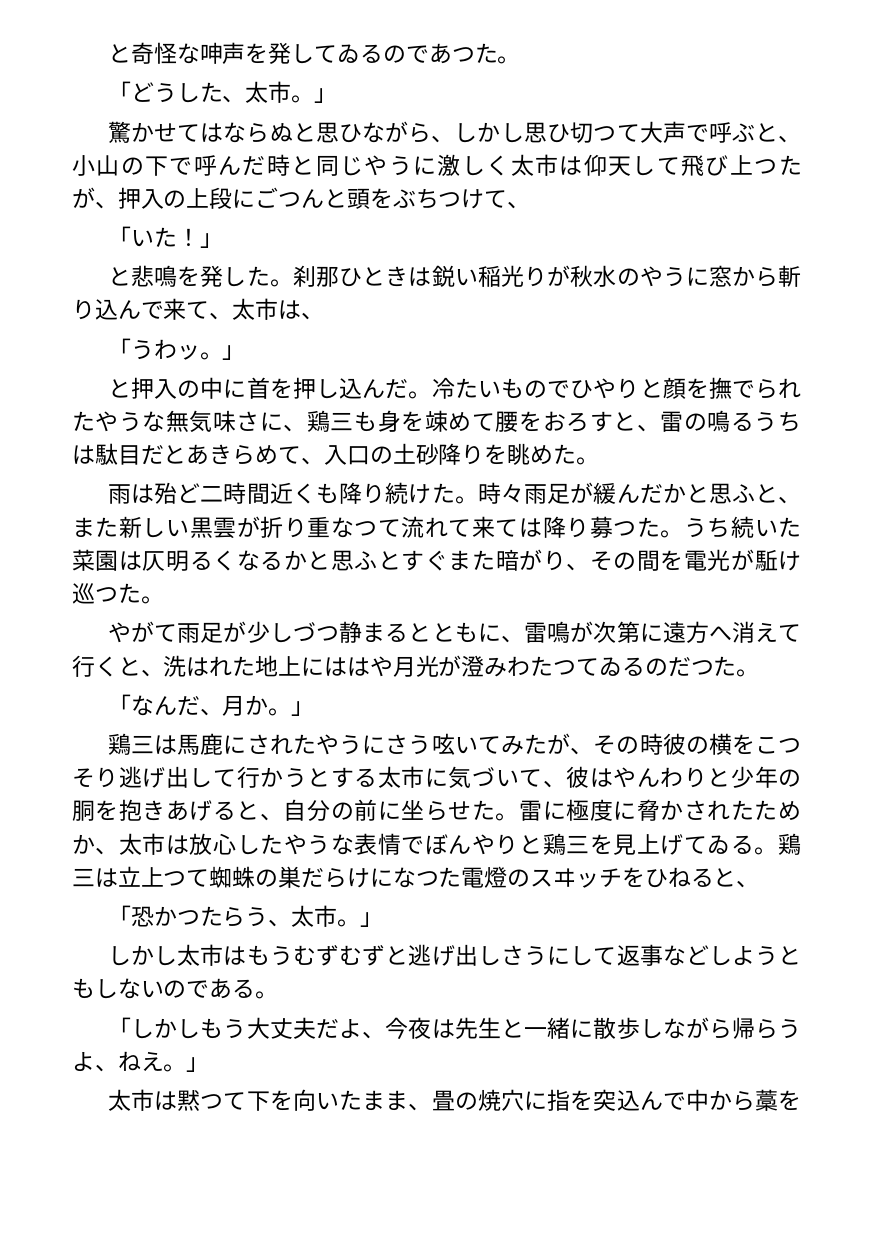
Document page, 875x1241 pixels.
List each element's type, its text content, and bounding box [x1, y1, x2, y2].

text 「うわッ。」 [72, 332, 802, 365]
text と悲鳴を発した。刹那ひときは鋭い稲光りが秋水のやうに窓から斬り込んで来て、太市は、 [72, 259, 802, 326]
text 驚かせてはならぬと思ひながら、しかし思ひ切つて大声で呼ぶと、小山の下で呼んだ時と同じやうに激しく太市は仰天して飛び上つたが、押入の上段にごつんと頭をぶちつけて、 [72, 114, 802, 214]
text 鶏三は馬鹿にされたやうにさう呟いてみたが、その時彼の横をこつそり逃げ出して行かうとする太市に気づいて、彼はやんわりと少年の胴を抱きあげると、自分の前に坐らせた。雷に極度に脅かされたためか、太市は放心したやうな表情でぼんやりと鶏三を見上げてゐる。鶏三は立上つて蜘蛛の巣だらけになつた電燈のスヰッチをひねると、 [72, 727, 802, 893]
text と奇怪な呻声を発してゐるのであつた。 [72, 36, 802, 69]
text 「しかしもう大丈夫だよ、今夜は先生と一緒に散歩しながら帰らうよ、ねえ。」 [72, 1010, 802, 1077]
text しかし太市はもうむずむずと逃げ出しさうにして返事などしようともしないのである。 [72, 938, 802, 1004]
text 「恐かつたらう、太市。」 [72, 899, 802, 932]
text と押入の中に首を押し込んだ。冷たいものでひやりと顔を撫でられたやうな無気味さに、鶏三も身を竦めて腰をおろすと、雷の鳴るうちは駄目だとあきらめて、入口の土砂降りを眺めた。 [72, 371, 802, 470]
text 「どうした、太市。」 [72, 75, 802, 108]
text 太市は黙つて下を向いたまま、畳の焼穴に指を突込んで中から藁を [72, 1083, 802, 1116]
text 「なんだ、月か。」 [72, 688, 802, 721]
text 「いた！」 [72, 220, 802, 253]
text やがて雨足が少しづつ静まるとともに、雷鳴が次第に遠方へ消えて行くと、洗はれた地上にははや月光が澄みわたつてゐるのだつた。 [72, 615, 802, 682]
text 雨は殆ど二時間近くも降り続けた。時々雨足が緩んだかと思ふと、また新しい黒雲が折り重なつて流れて来ては降り募つた。うち続いた菜園は仄明るくなるかと思ふとすぐまた暗がり、その間を電光が駈け巡つた。 [72, 476, 802, 609]
